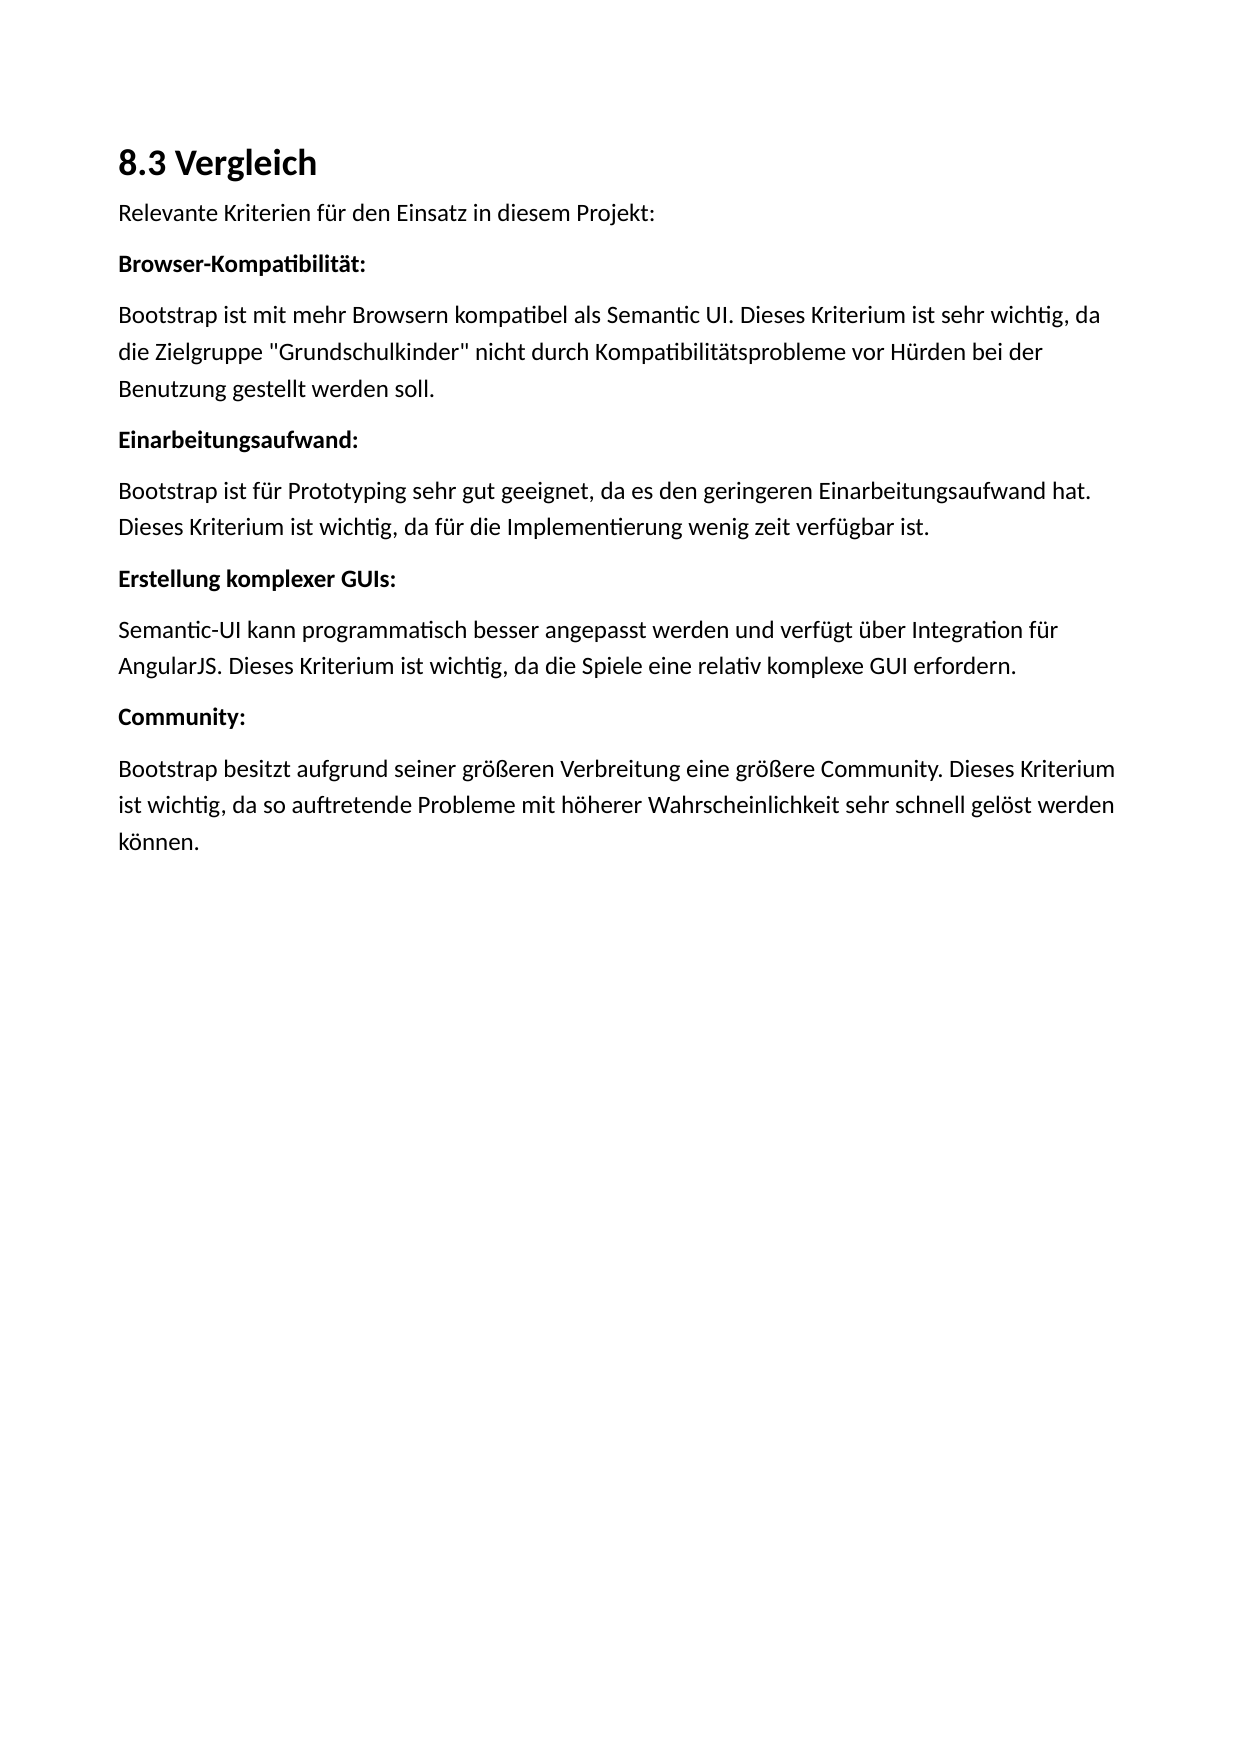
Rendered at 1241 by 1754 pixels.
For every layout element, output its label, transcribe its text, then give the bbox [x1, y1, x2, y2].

text Relevante Kriterien für den Einsatz in diesem Projekt: [118, 197, 1122, 228]
text Community: [118, 702, 1122, 732]
text Bootstrap ist für Prototyping sehr gut geeignet, da es den geringeren Einarbeitungsaufwand hat. Dieses Kriterium ist wichtig, da für die Implementierung wenig zeit verfügbar ist. [118, 475, 1122, 542]
text Einarbeitungsaufwand: [118, 424, 1122, 454]
text Erstellung komplexer GUIs: [118, 563, 1122, 593]
subtitle 8.3 Vergleich [118, 139, 1122, 185]
text Bootstrap besitzt aufgrund seiner größeren Verbreitung eine größere Community. Dieses Kriterium ist wichtig, da so auftretende Probleme mit höherer Wahrscheinlichkeit sehr schnell gelöst werden können. [118, 753, 1122, 856]
text Bootstrap ist mit mehr Browsern kompatibel als Semantic UI. Dieses Kriterium ist sehr wichtig, da die Zielgruppe "Grundschulkinder" nicht durch Kompatibilitätsprobleme vor Hürden bei der Benutzung gestellt werden soll. [118, 299, 1122, 403]
text Browser-Kompatibilität: [118, 248, 1122, 279]
text Semantic-UI kann programmatisch besser angepasst werden und verfügt über Integration für AngularJS. Dieses Kriterium ist wichtig, da die Spiele eine relativ komplexe GUI erfordern. [118, 614, 1122, 681]
